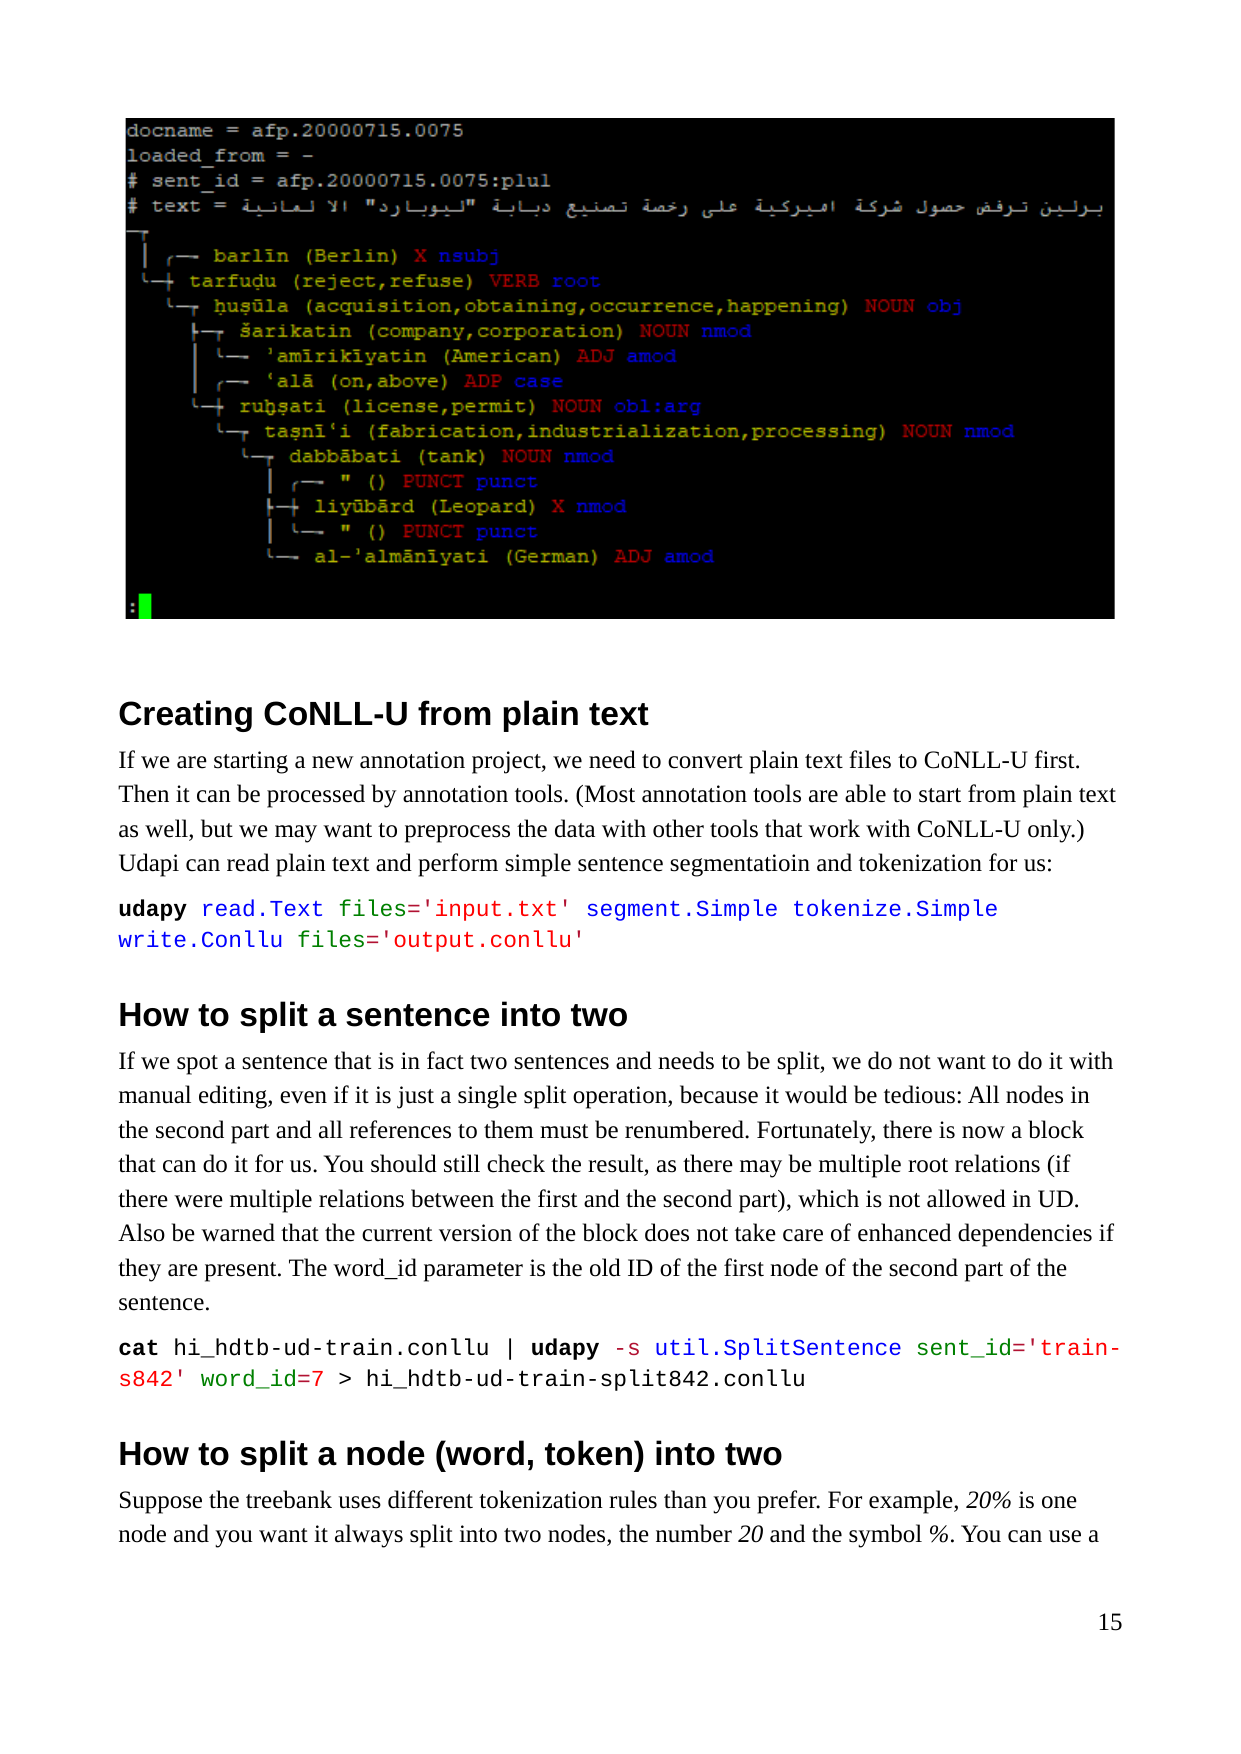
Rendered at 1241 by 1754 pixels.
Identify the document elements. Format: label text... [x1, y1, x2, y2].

subtitle How to split a node (word, token) into two [118, 1434, 1122, 1473]
picture [125, 118, 1115, 619]
text Suppose the treebank uses different tokenization rules than you prefer. For example, 20% is one node and you want it always split into two nodes, the number 20 and the symbol %. You can use a [118, 1485, 1122, 1548]
subtitle Creating CoNLL-U from plain text [118, 694, 1122, 732]
text udapy read.Text files='input.txt' segment.Simple tokenize.Simple write.Conllu files='output.conllu' [118, 897, 1122, 954]
text If we spot a sentence that is in fact two sentences and needs to be split, we do not want to do it with manual editing, even if it is just a single split operation, because it would be tedious: All nodes in the second part and all references to them must be renumbered. Fortunately, there is now a block that can do it for us. You should still check the result, as there may be multiple root relations (if there were multiple relations between the first and the second part), which is not allowed in UD. Also be warned that the current version of the block does not take care of enhanced dependencies if they are present. The word_id parameter is the old ID of the first node of the second part of the sentence. [118, 1046, 1122, 1316]
text If we are starting a new annotation project, we need to convert plain text files to CoNLL-U first. Then it can be processed by annotation tools. (Most annotation tools are able to start from plain text as well, but we may want to preprocess the data with other tools that work with CoNLL-U only.) Udapi can read plain text and perform simple sentence segmentatioin and tokenization for us: [118, 745, 1122, 877]
text cat hi_hdtb-ud-train.conllu | udapy -s util.SplitSentence sent_id='train-s842' word_id=7 > hi_hdtb-ud-train-split842.conllu [118, 1336, 1122, 1393]
subtitle How to split a sentence into two [118, 995, 1122, 1033]
